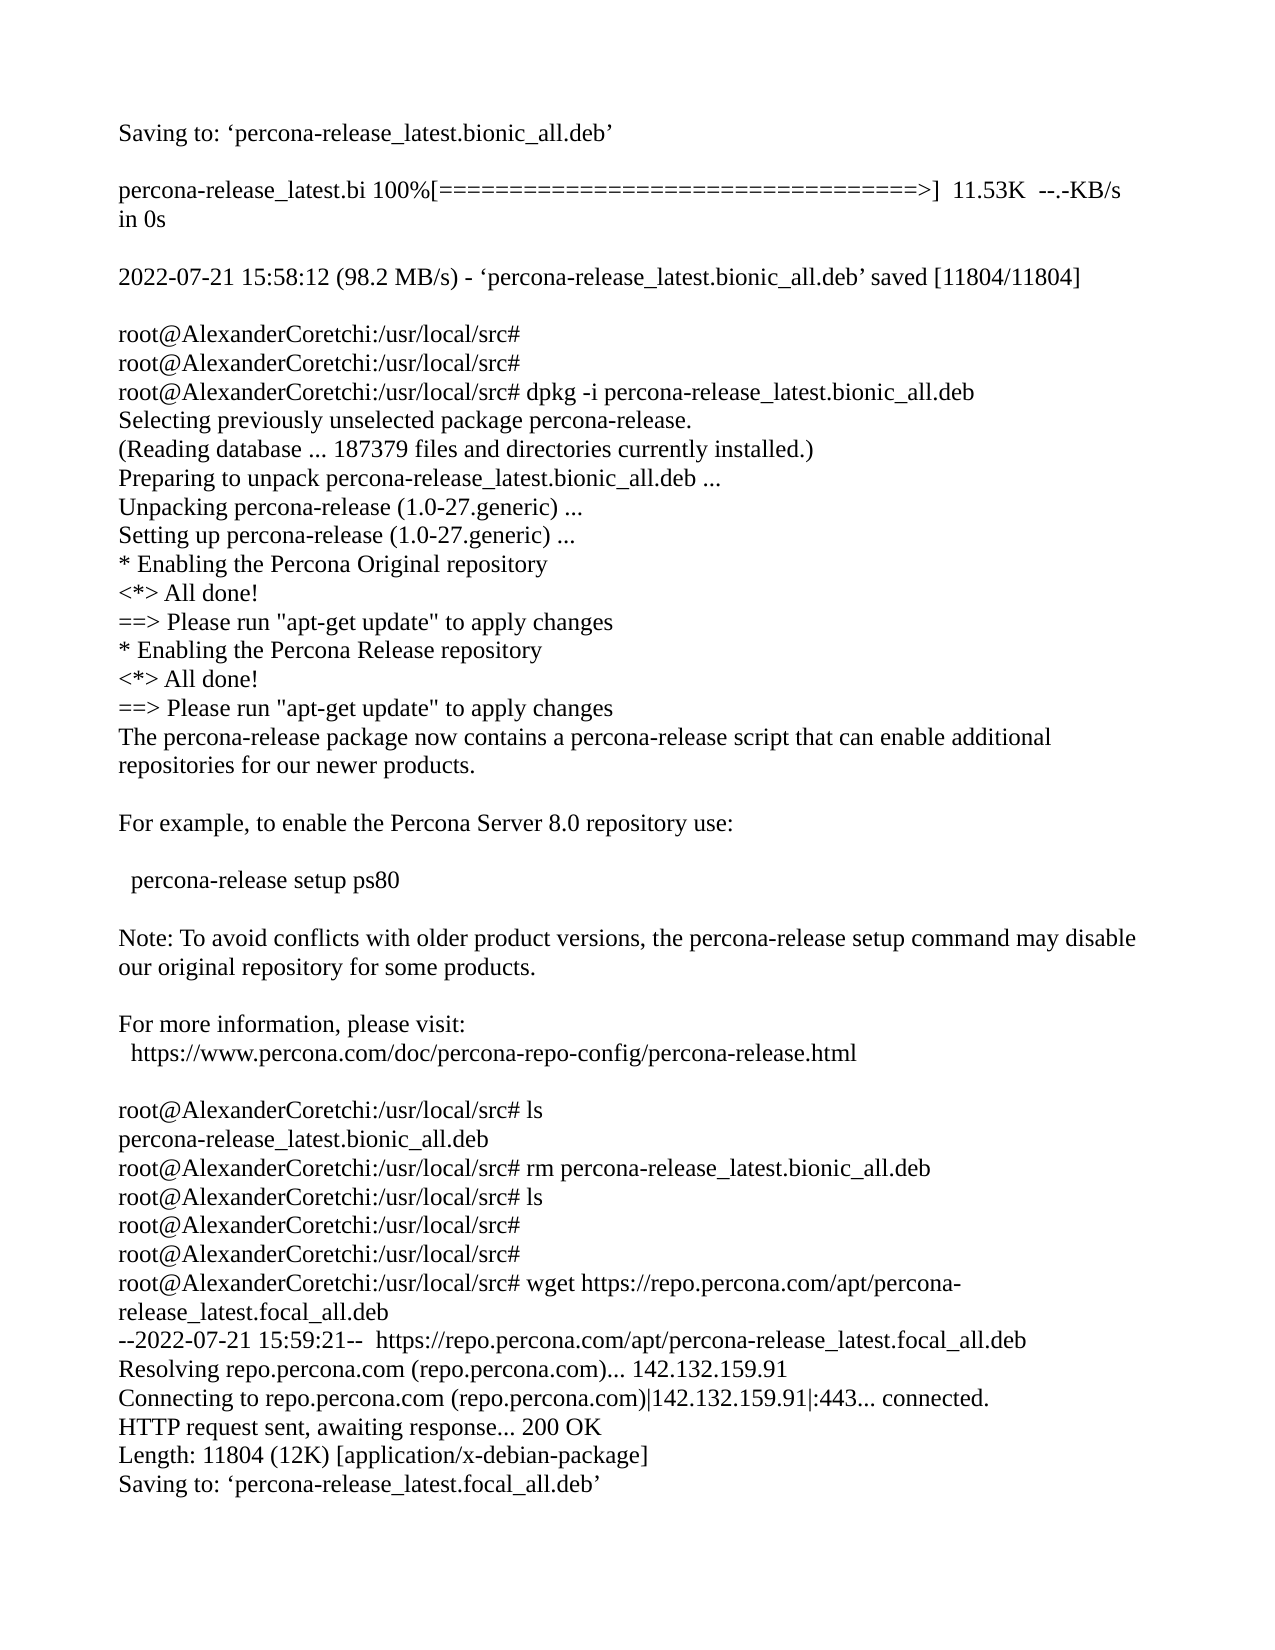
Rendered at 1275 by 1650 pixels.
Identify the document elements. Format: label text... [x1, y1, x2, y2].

text root@AlexanderCoretchi:/usr/local/src# dpkg -i percona-release_latest.bionic_all.deb [118, 377, 1157, 406]
text root@AlexanderCoretchi:/usr/local/src# ls [118, 1182, 1157, 1211]
text root@AlexanderCoretchi:/usr/local/src# [118, 1239, 1157, 1268]
text Setting up percona-release (1.0-27.generic) ... [118, 521, 1157, 549]
text Connecting to repo.percona.com (repo.percona.com)|142.132.159.91|:443... connected. [118, 1383, 1157, 1412]
text ==> Please run "apt-get update" to apply changes [118, 693, 1157, 722]
text The percona-release package now contains a percona-release script that can enable additional repositories for our newer products. [118, 722, 1157, 779]
text * Enabling the Percona Release repository [118, 636, 1157, 664]
text For example, to enable the Percona Server 8.0 repository use: [118, 808, 1157, 837]
text 2022-07-21 15:58:12 (98.2 MB/s) - ‘percona-release_latest.bionic_all.deb’ saved [11804/11804] [118, 262, 1157, 291]
text https://www.percona.com/doc/percona-repo-config/percona-release.html [118, 1038, 1157, 1067]
text percona-release_latest.bionic_all.deb [118, 1124, 1157, 1153]
text Saving to: ‘percona-release_latest.focal_all.deb’ [118, 1469, 1157, 1498]
text HTTP request sent, awaiting response... 200 OK [118, 1412, 1157, 1441]
text root@AlexanderCoretchi:/usr/local/src# [118, 348, 1157, 377]
text ==> Please run "apt-get update" to apply changes [118, 607, 1157, 636]
text percona-release_latest.bi 100%[==================================>] 11.53K --.-KB/s in 0s [118, 176, 1157, 233]
text root@AlexanderCoretchi:/usr/local/src# wget https://repo.percona.com/apt/percona-release_latest.focal_all.deb [118, 1268, 1157, 1326]
text Preparing to unpack percona-release_latest.bionic_all.deb ... [118, 463, 1157, 492]
text root@AlexanderCoretchi:/usr/local/src# [118, 1211, 1157, 1239]
text Selecting previously unselected package percona-release. [118, 406, 1157, 434]
text percona-release setup ps80 [118, 866, 1157, 894]
text root@AlexanderCoretchi:/usr/local/src# [118, 319, 1157, 348]
text * Enabling the Percona Original repository [118, 549, 1157, 578]
text Note: To avoid conflicts with older product versions, the percona-release setup command may disable our original repository for some products. [118, 923, 1157, 981]
text Saving to: ‘percona-release_latest.bionic_all.deb’ [118, 118, 1157, 147]
text root@AlexanderCoretchi:/usr/local/src# ls [118, 1096, 1157, 1124]
text (Reading database ... 187379 files and directories currently installed.) [118, 434, 1157, 463]
text --2022-07-21 15:59:21-- https://repo.percona.com/apt/percona-release_latest.focal_all.deb [118, 1326, 1157, 1354]
text Unpacking percona-release (1.0-27.generic) ... [118, 492, 1157, 521]
text Resolving repo.percona.com (repo.percona.com)... 142.132.159.91 [118, 1354, 1157, 1383]
text Length: 11804 (12K) [application/x-debian-package] [118, 1441, 1157, 1469]
text root@AlexanderCoretchi:/usr/local/src# rm percona-release_latest.bionic_all.deb [118, 1153, 1157, 1182]
text <*> All done! [118, 664, 1157, 693]
text <*> All done! [118, 578, 1157, 607]
text For more information, please visit: [118, 1009, 1157, 1038]
